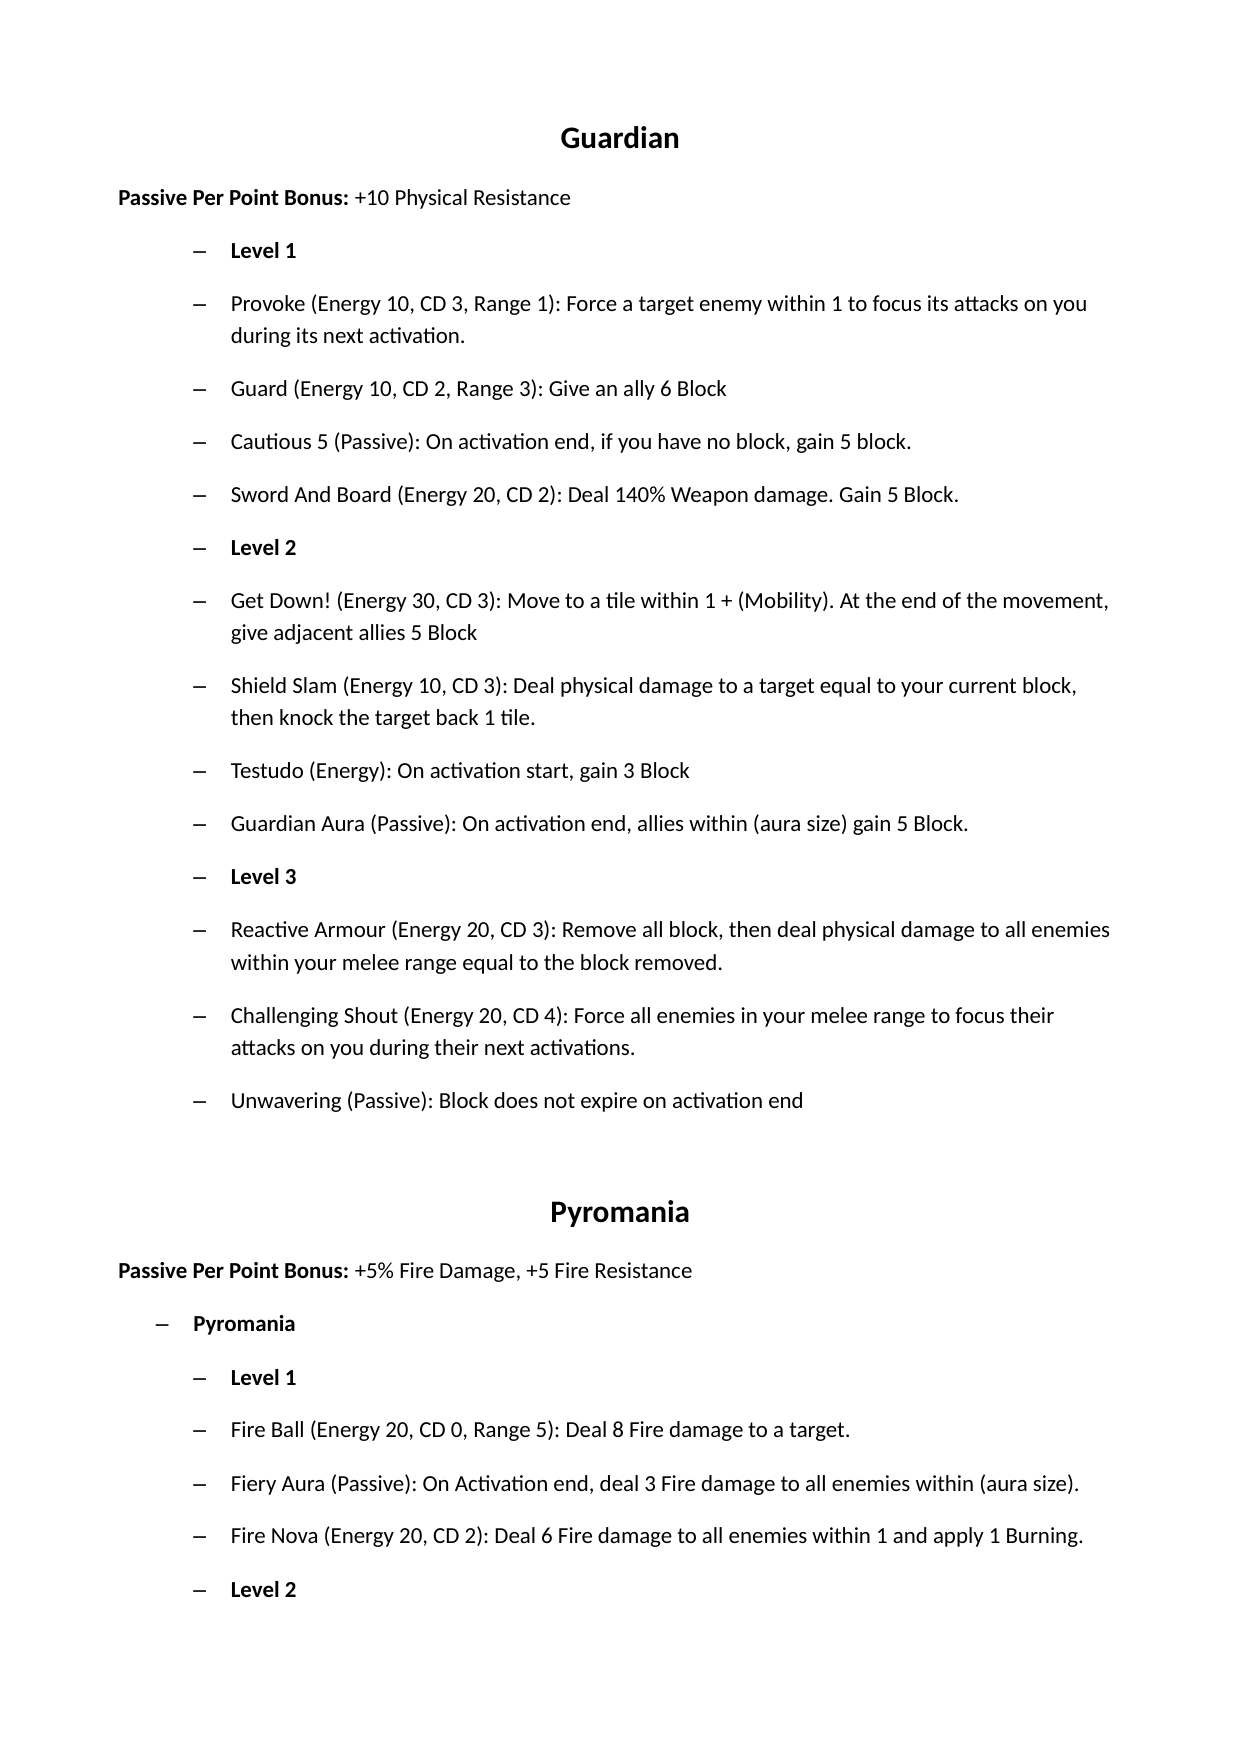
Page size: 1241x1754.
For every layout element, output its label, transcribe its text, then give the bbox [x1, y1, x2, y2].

list Level 2 [193, 1575, 1122, 1603]
list Guard (Energy 10, CD 2, Range 3): Give an ally 6 Block [193, 374, 1122, 402]
text Pyromania [118, 1192, 1122, 1230]
list Get Down! (Energy 30, CD 3): Move to a tile within 1 + (Mobility). At the end of the movement, give adjacent allies 5 Block [193, 586, 1122, 646]
text Passive Per Point Bonus: +10 Physical Resistance [118, 183, 1122, 211]
list Fire Ball (Energy 20, CD 0, Range 5): Deal 8 Fire damage to a target. [193, 1416, 1122, 1444]
list Cautious 5 (Passive): On activation end, if you have no block, gain 5 block. [193, 427, 1122, 455]
text Guardian [118, 118, 1122, 156]
list Provoke (Energy 10, CD 3, Range 1): Force a target enemy within 1 to focus its attacks on you during its next activation. [193, 289, 1122, 349]
list Shield Slam (Energy 10, CD 3): Deal physical damage to a target equal to your current block, then knock the target back 1 tile. [193, 671, 1122, 731]
list Challenging Shout (Energy 20, CD 4): Force all enemies in your melee range to focus their attacks on you during their next activations. [193, 1001, 1122, 1061]
list Testudo (Energy): On activation start, gain 3 Block [193, 756, 1122, 784]
list Level 1 [193, 236, 1122, 264]
list Unwavering (Passive): Block does not expire on activation end [193, 1086, 1122, 1114]
list Fiery Aura (Passive): On Activation end, deal 3 Fire damage to all enemies within (aura size). [193, 1469, 1122, 1497]
list Fire Nova (Energy 20, CD 2): Deal 6 Fire damage to all enemies within 1 and apply 1 Burning. [193, 1522, 1122, 1550]
list Level 1 [193, 1363, 1122, 1391]
list Pyromania [156, 1309, 1122, 1338]
list Sword And Board (Energy 20, CD 2): Deal 140% Weapon damage. Gain 5 Block. [193, 480, 1122, 508]
list Level 3 [193, 862, 1122, 891]
list Guardian Aura (Passive): On activation end, allies within (aura size) gain 5 Block. [193, 809, 1122, 837]
list Reactive Armour (Energy 20, CD 3): Remove all block, then deal physical damage to all enemies within your melee range equal to the block removed. [193, 916, 1122, 976]
list Level 2 [193, 533, 1122, 561]
text Passive Per Point Bonus: +5% Fire Damage, +5 Fire Resistance [118, 1257, 1122, 1284]
